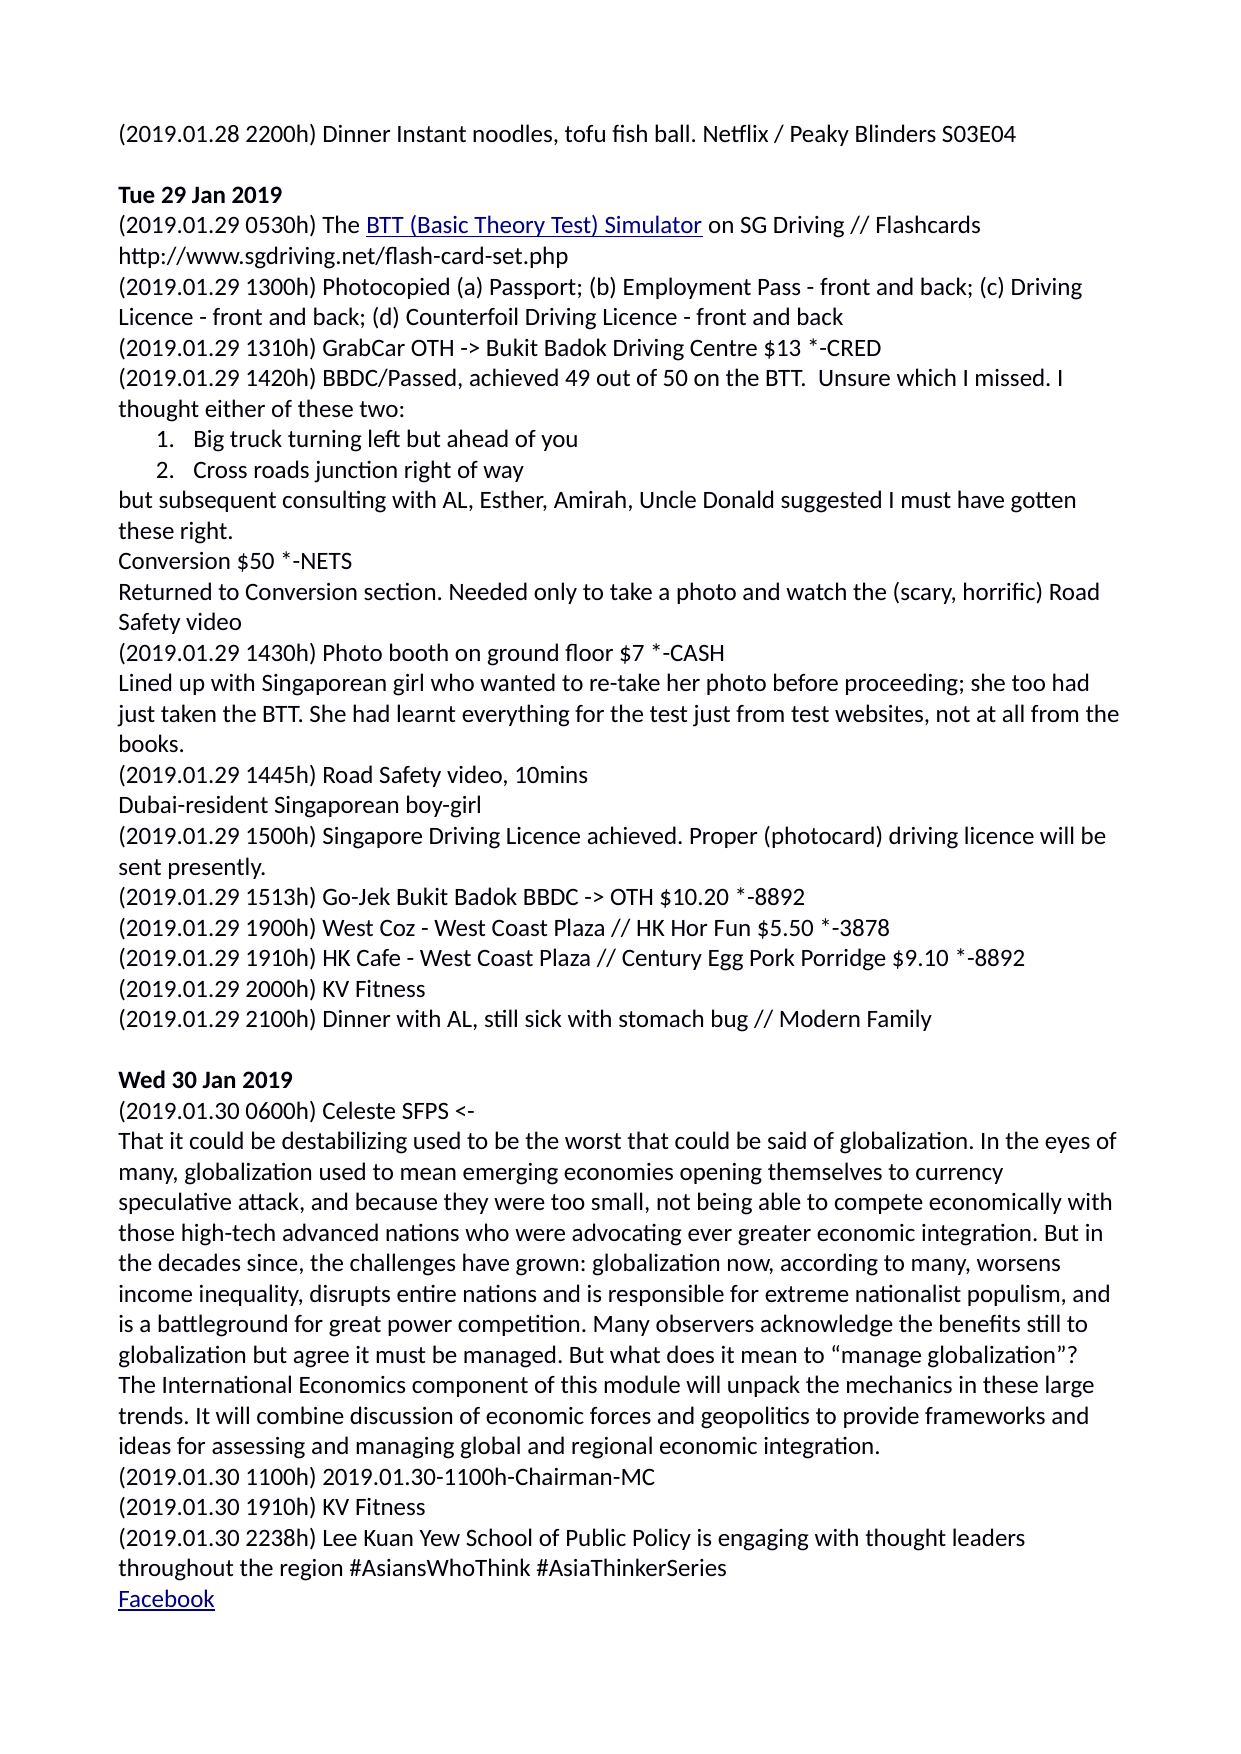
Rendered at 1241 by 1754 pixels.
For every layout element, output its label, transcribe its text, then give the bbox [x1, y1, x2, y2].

text Facebook [118, 1583, 1122, 1614]
text Dubai-resident Singaporean boy-girl [118, 789, 1122, 820]
text (2019.01.29 2000h) KV Fitness [118, 973, 1122, 1003]
text (2019.01.29 1910h) HK Cafe - West Coast Plaza // Century Egg Pork Porridge $9.10 *-8892 [118, 942, 1122, 973]
text (2019.01.28 2200h) Dinner Instant noodles, tofu fish ball. Netflix / Peaky Blinders S03E04 [118, 118, 1122, 149]
list Big truck turning left but ahead of you [156, 423, 1122, 454]
text Returned to Conversion section. Needed only to take a photo and watch the (scary, horrific) Road Safety video [118, 576, 1122, 637]
text Conversion $50 *-NETS [118, 545, 1122, 576]
text (2019.01.29 0530h) The BTT (Basic Theory Test) Simulator on SG Driving // Flashcards http://www.sgdriving.net/flash-card-set.php [118, 210, 1122, 271]
list Cross roads junction right of way [156, 454, 1122, 484]
text (2019.01.30 0600h) Celeste SFPS <- [118, 1095, 1122, 1125]
text but subsequent consulting with AL, Esther, Amirah, Uncle Donald suggested I must have gotten these right. [118, 484, 1122, 545]
text (2019.01.30 1910h) KV Fitness [118, 1492, 1122, 1522]
text (2019.01.29 1445h) Road Safety video, 10mins [118, 759, 1122, 789]
text (2019.01.29 1420h) BBDC/Passed, achieved 49 out of 50 on the BTT. Unsure which I missed. I thought either of these two: [118, 362, 1122, 423]
text (2019.01.29 1500h) Singapore Driving Licence achieved. Proper (photocard) driving licence will be sent presently. [118, 820, 1122, 881]
text (2019.01.29 1300h) Photocopied (a) Passport; (b) Employment Pass - front and back; (c) Driving Licence - front and back; (d) Counterfoil Driving Licence - front and back [118, 271, 1122, 332]
text (2019.01.29 1310h) GrabCar OTH -> Bukit Badok Driving Centre $13 *-CRED [118, 332, 1122, 362]
text Lined up with Singaporean girl who wanted to re-take her photo before proceeding; she too had just taken the BTT. She had learnt everything for the test just from test websites, not at all from the books. [118, 667, 1122, 759]
text (2019.01.29 1513h) Go-Jek Bukit Badok BBDC -> OTH $10.20 *-8892 [118, 881, 1122, 912]
text That it could be destabilizing used to be the worst that could be said of globalization. In the eyes of many, globalization used to mean emerging economies opening themselves to currency speculative attack, and because they were too small, not being able to compete economically with those high-tech advanced nations who were advocating ever greater economic integration. But in the decades since, the challenges have grown: globalization now, according to many, worsens income inequality, disrupts entire nations and is responsible for extreme nationalist populism, and is a battleground for great power competition. Many observers acknowledge the benefits still to globalization but agree it must be managed. But what does it mean to “manage globalization”? The International Economics component of this module will unpack the mechanics in these large trends. It will combine discussion of economic forces and geopolitics to provide frameworks and ideas for assessing and managing global and regional economic integration. [118, 1125, 1122, 1461]
text Tue 29 Jan 2019 [118, 179, 1122, 210]
text (2019.01.29 2100h) Dinner with AL, still sick with stomach bug // Modern Family [118, 1003, 1122, 1034]
text (2019.01.30 2238h) Lee Kuan Yew School of Public Policy is engaging with thought leaders throughout the region #AsiansWhoThink #AsiaThinkerSeries [118, 1522, 1122, 1583]
text (2019.01.30 1100h) 2019.01.30-1100h-Chairman-MC [118, 1461, 1122, 1492]
text Wed 30 Jan 2019 [118, 1064, 1122, 1095]
text (2019.01.29 1430h) Photo booth on ground floor $7 *-CASH [118, 637, 1122, 667]
text (2019.01.29 1900h) West Coz - West Coast Plaza // HK Hor Fun $5.50 *-3878 [118, 912, 1122, 942]
